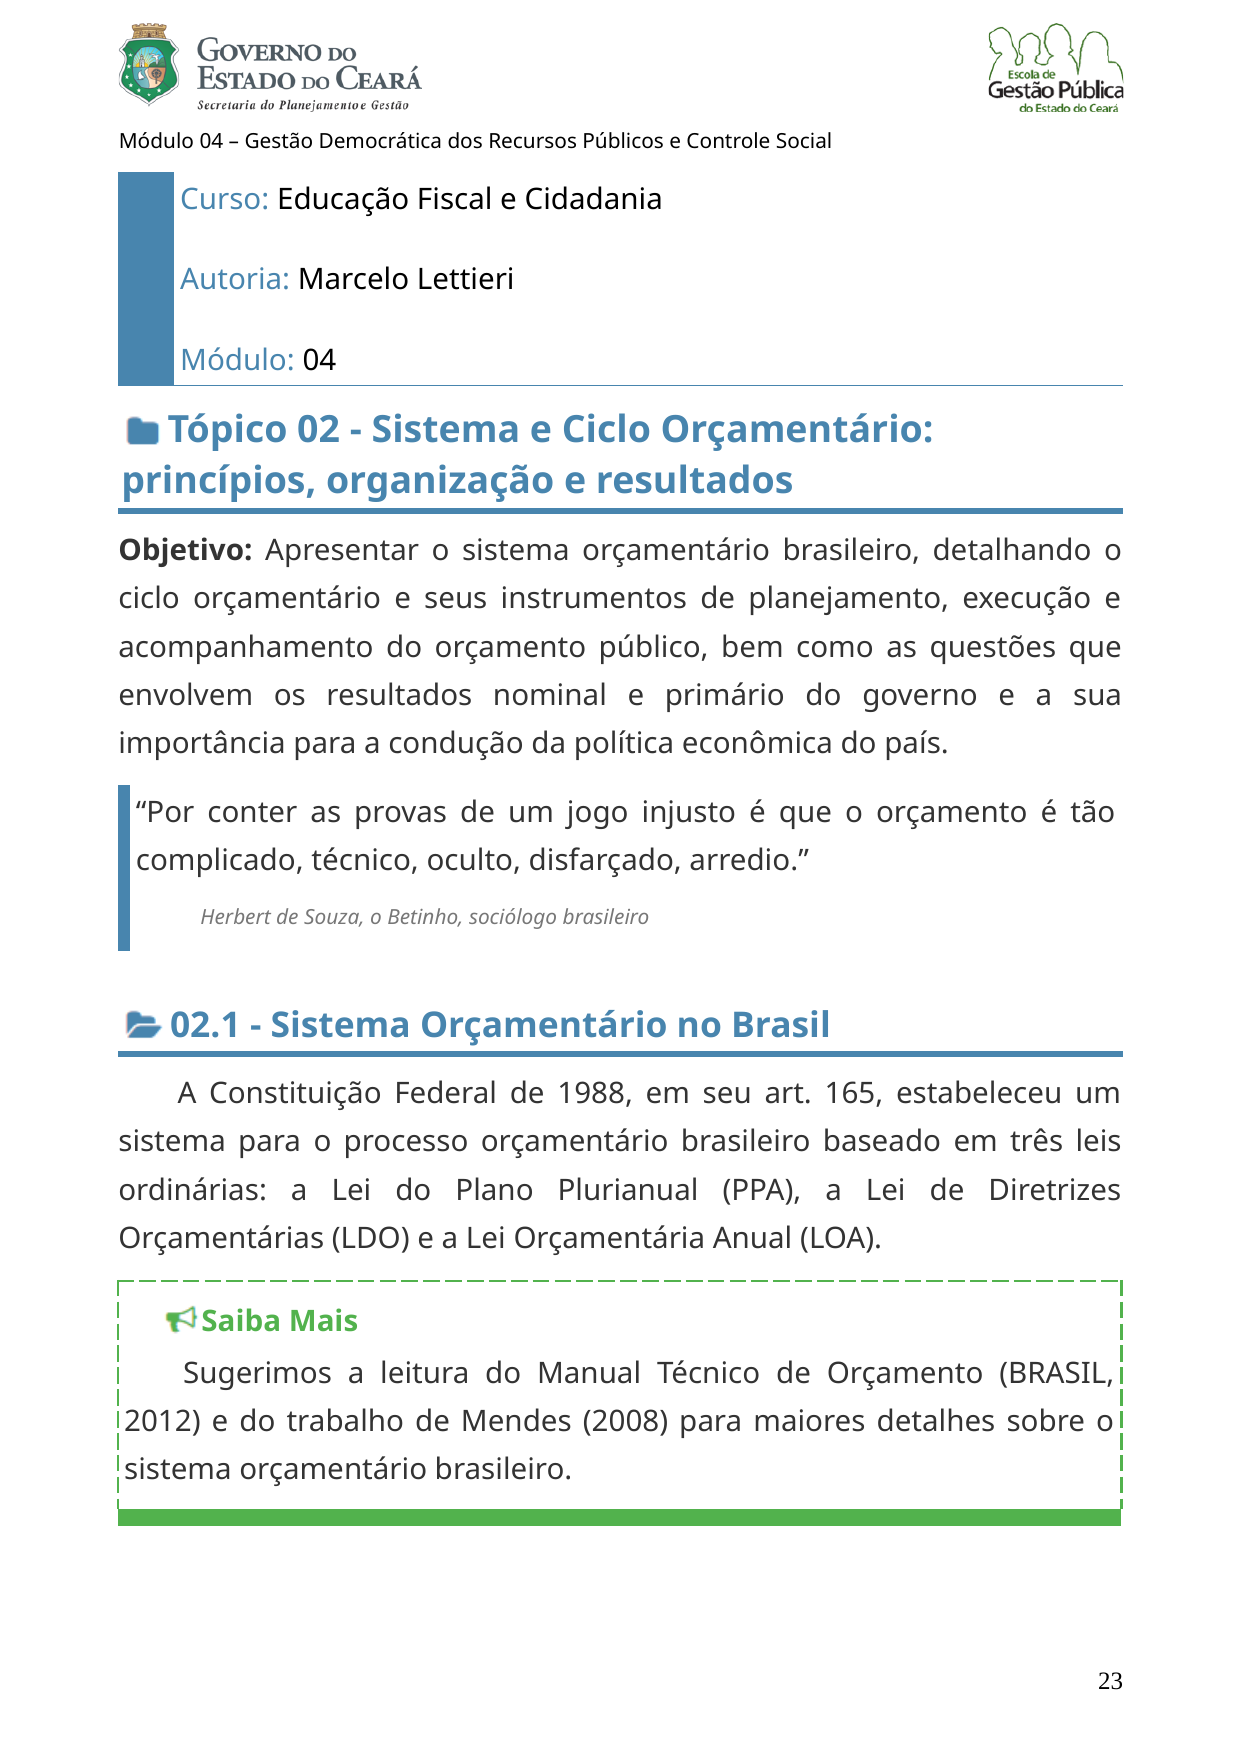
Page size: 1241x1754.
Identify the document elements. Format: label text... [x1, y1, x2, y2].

subtitle Tópico 02 - Sistema e Ciclo Orçamentário: princípios, organização e resultados [118, 400, 1123, 508]
table_cell [118, 1509, 1121, 1526]
table_header Curso: Educação Fiscal e Cidadania Autoria: Marcelo Lettieri Módulo: 04 [174, 172, 1123, 385]
text Objetivo: Apresentar o sistema orçamentário brasileiro, detalhando o ciclo orçamentário e seus instrumentos de planejamento, execução e acompanhamento do orçamento público, bem como as questões que envolvem os resultados nominal e primário do governo e a sua importância para a condução da política econômica do país. [118, 529, 1123, 762]
picture [118, 23, 1124, 112]
table_header [118, 785, 130, 951]
table_header “Por conter as provas de um jogo injusto é que o orçamento é tão complicado, técnico, oculto, disfarçado, arredio.” Herbert de Souza, o Betinho, sociólogo brasileiro [130, 785, 1123, 951]
table_header Saiba Mais Sugerimos a leitura do Manual Técnico de Orçamento (BRASIL, 2012) e do trabalho de Mendes (2008) para maiores detalhes sobre o sistema orçamentário brasileiro. [118, 1280, 1121, 1509]
table_header [119, 173, 174, 385]
picture [123, 1008, 167, 1046]
picture [122, 409, 165, 451]
picture [160, 1300, 202, 1340]
subtitle 02.1 - Sistema Orçamentário no Brasil [118, 997, 1123, 1051]
text A Constituição Federal de 1988, em seu art. 165, estabeleceu um sistema para o processo orçamentário brasileiro baseado em três leis ordinárias: a Lei do Plano Plurianual (PPA), a Lei de Diretrizes Orçamentárias (LDO) e a Lei Orçamentária Anual (LOA). [118, 1072, 1123, 1257]
